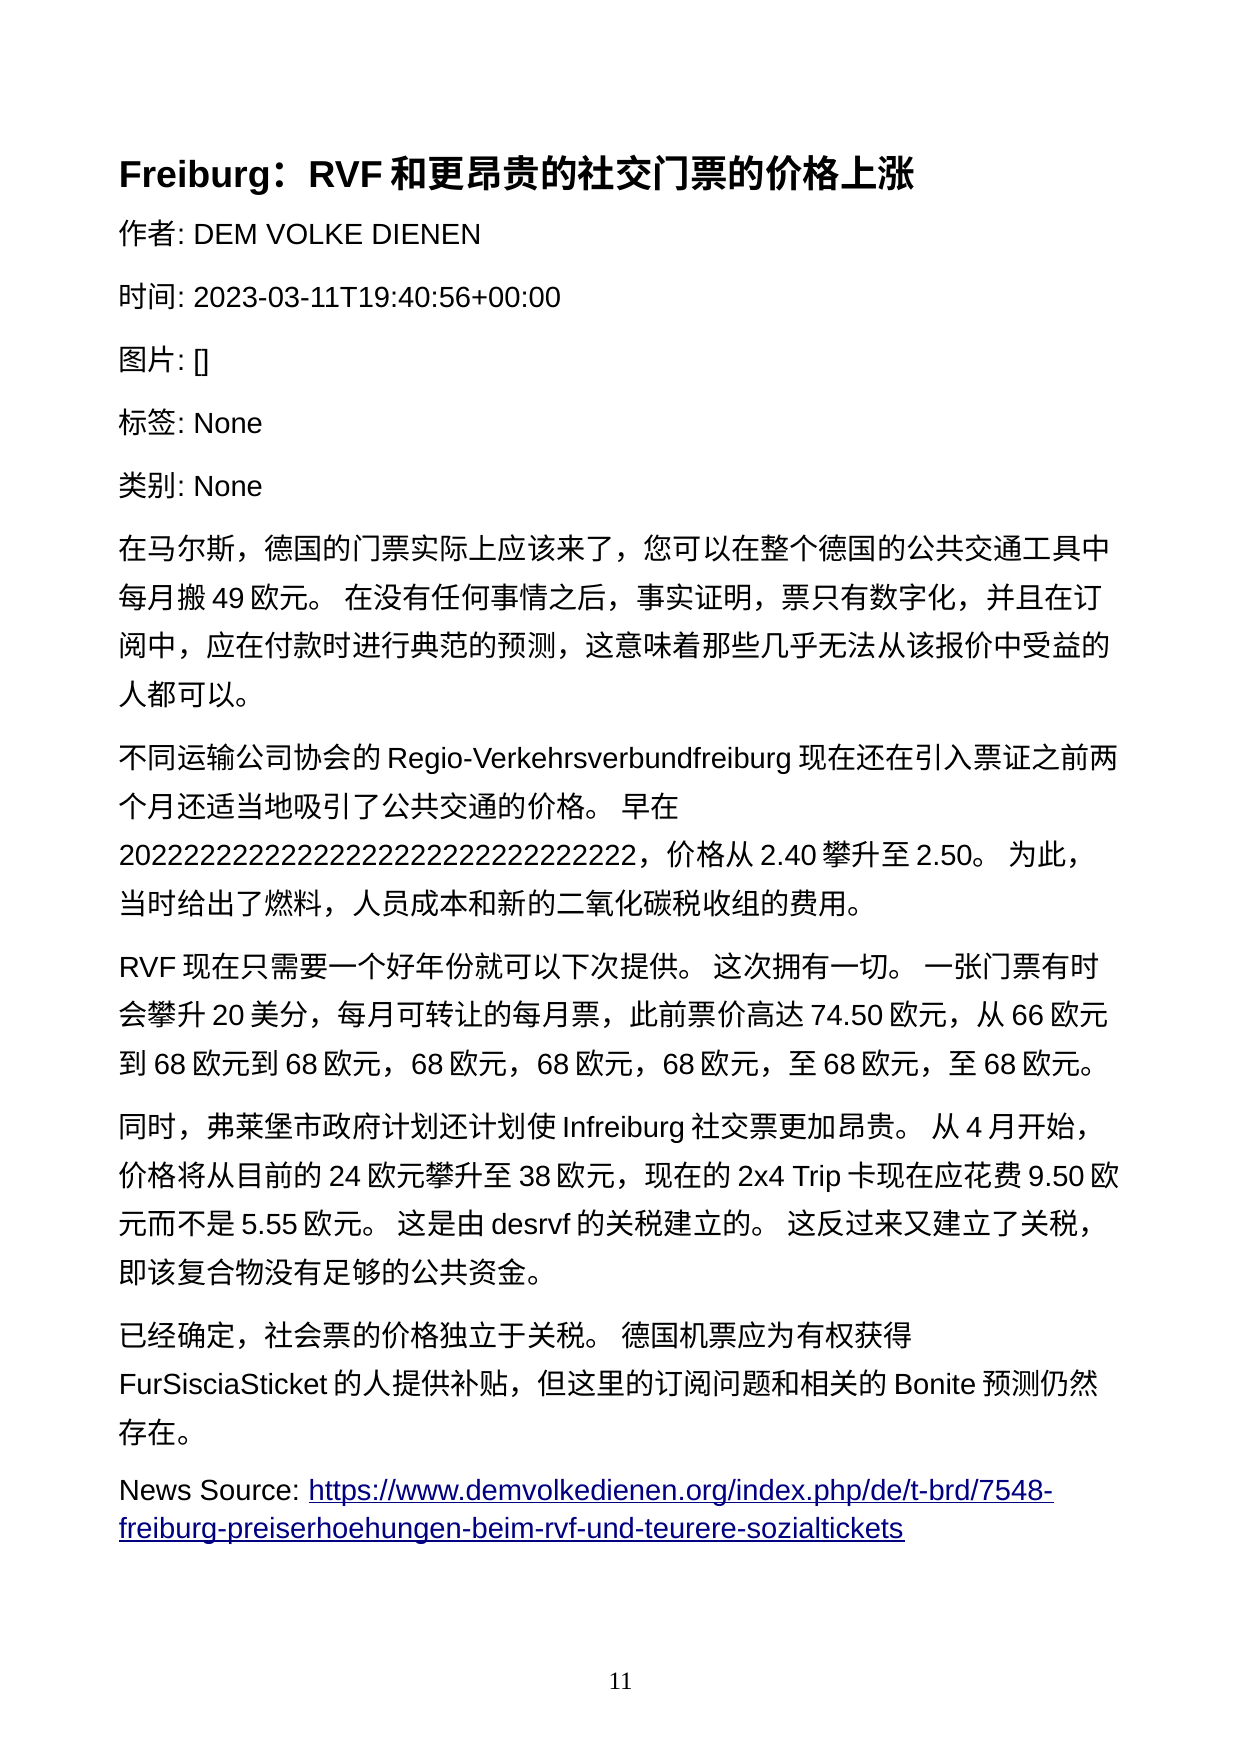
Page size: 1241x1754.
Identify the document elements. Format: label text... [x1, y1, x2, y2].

text 类别: None [118, 463, 1122, 505]
subtitle Freiburg：RVF和更昂贵的社交门票的价格上涨 [118, 143, 1122, 198]
text News Source: https://www.demvolkedienen.org/index.php/de/t-brd/7548-freiburg-preiserhoehungen-beim-rvf-und-teurere-sozialtickets [118, 1473, 1122, 1545]
text 时间: 2023-03-11T19:40:56+00:00 [118, 273, 1122, 316]
text 已经确定，社会票的价格独立于关税。 德国机票应为有权获得FurSisciaSticket的人提供补贴，但这里的订阅问题和相关的Bonite预测仍然存在。 [118, 1312, 1122, 1452]
text 图片: [] [118, 337, 1122, 379]
text 在马尔斯，德国的门票实际上应该来了，您可以在整个德国的公共交通工具中每月搬49欧元。 在没有任何事情之后，事实证明，票只有数字化，并且在订阅中，应在付款时进行典范的预测，这意味着那些几乎无法从该报价中受益的人都可以。 [118, 526, 1122, 714]
text 标签: None [118, 400, 1122, 442]
text RVF现在只需要一个好年份就可以下次提供。 这次拥有一切。 一张门票有时会攀升20美分，每月可转让的每月票，此前票价高达74.50欧元，从66欧元到68欧元到68欧元，68欧元，68欧元，68欧元，至68欧元，至68欧元。 [118, 943, 1122, 1083]
text 同时，弗莱堡市政府计划还计划使Infreiburg社交票更加昂贵。 从4月开始，价格将从目前的24欧元攀升至38欧元，现在的2x4 Trip卡现在应花费9.50欧元而不是5.55欧元。 这是由desrvf的关税建立的。 这反过来又建立了关税，即该复合物没有足够的公共资金。 [118, 1104, 1122, 1292]
text 作者: DEM VOLKE DIENEN [118, 210, 1122, 253]
text 不同运输公司协会的Regio-Verkehrsverbundfreiburg现在还在引入票证之前两个月还适当地吸引了公共交通的价格。 早在20222222222222222222222222222222，价格从2.40攀升至2.50。 为此，当时给出了燃料，人员成本和新的二氧化碳税收组的费用。 [118, 735, 1122, 923]
